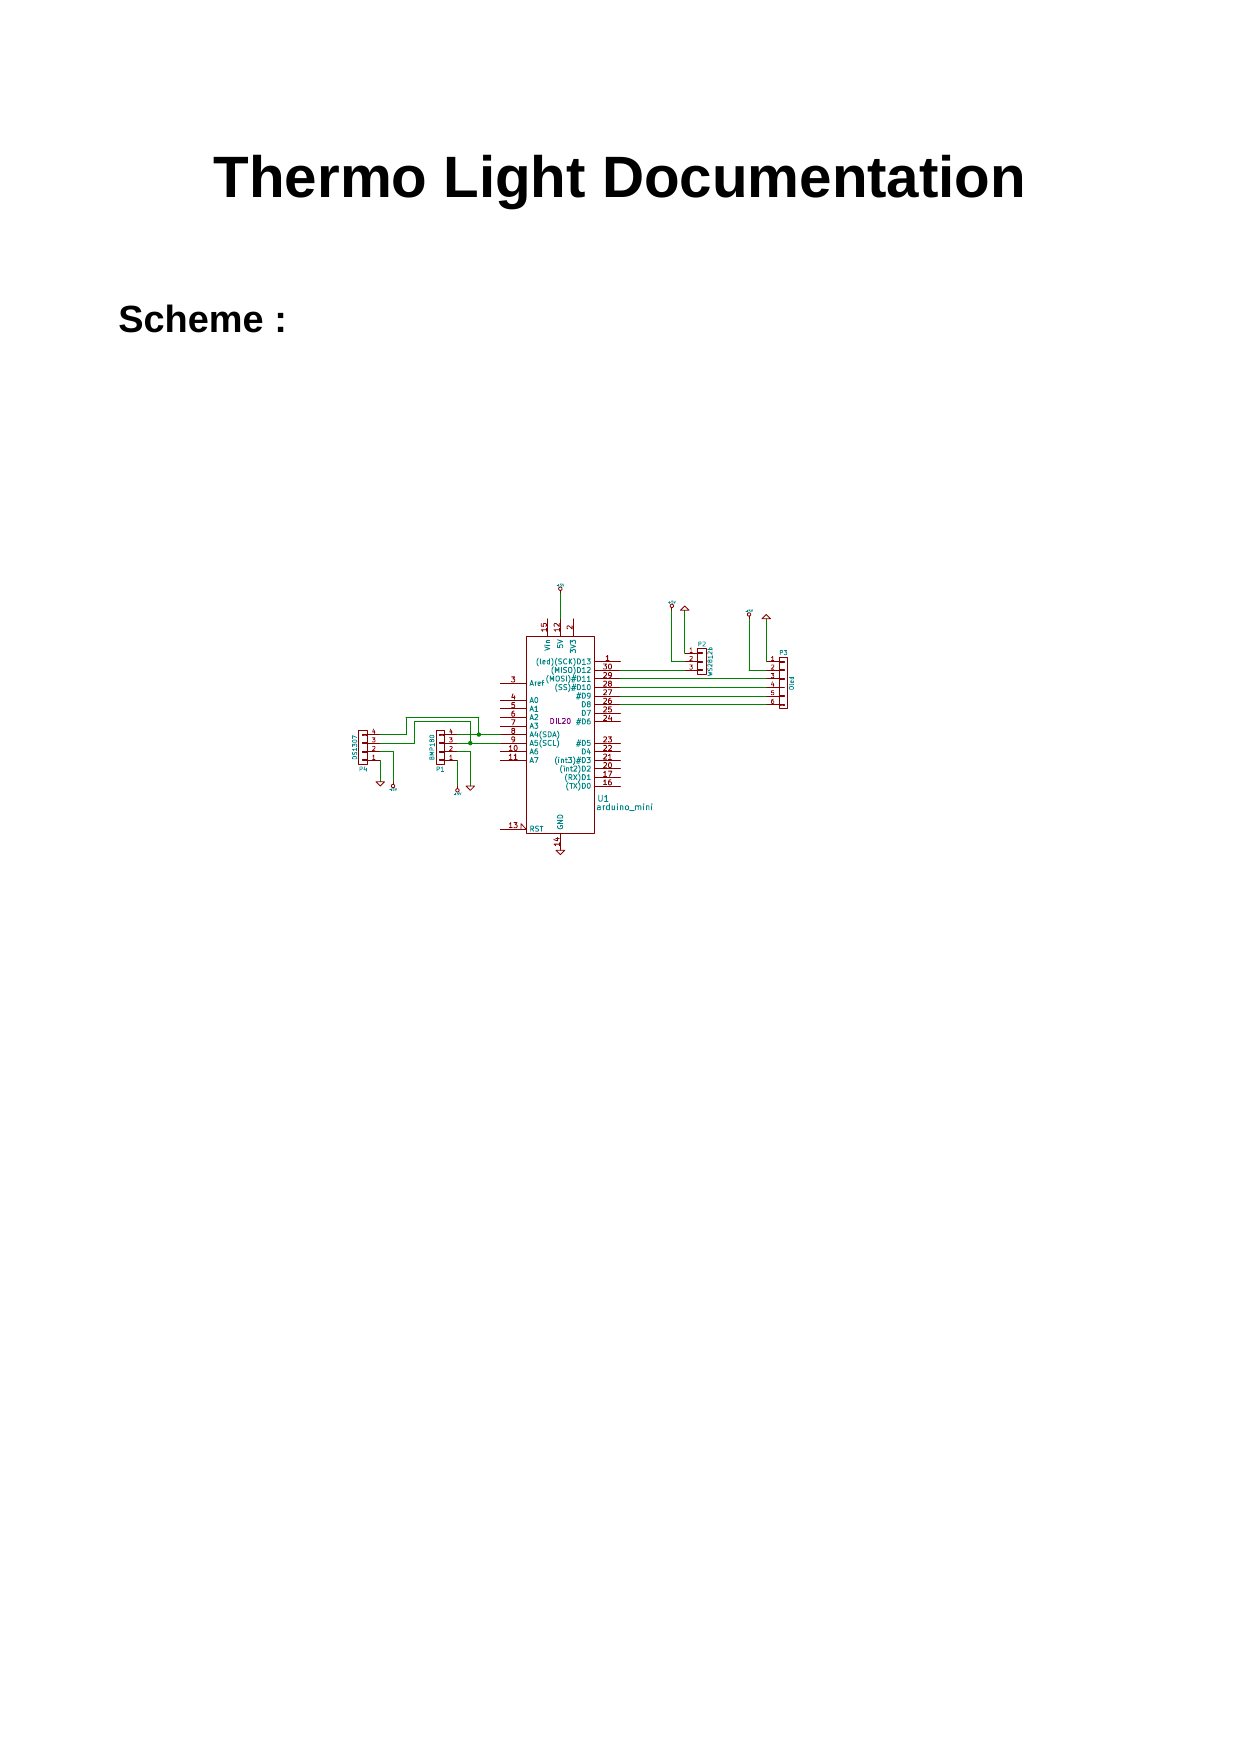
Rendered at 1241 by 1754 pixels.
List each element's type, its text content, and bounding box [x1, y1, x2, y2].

subtitle Scheme : [118, 297, 1122, 340]
title Thermo Light Documentation [118, 143, 1122, 210]
